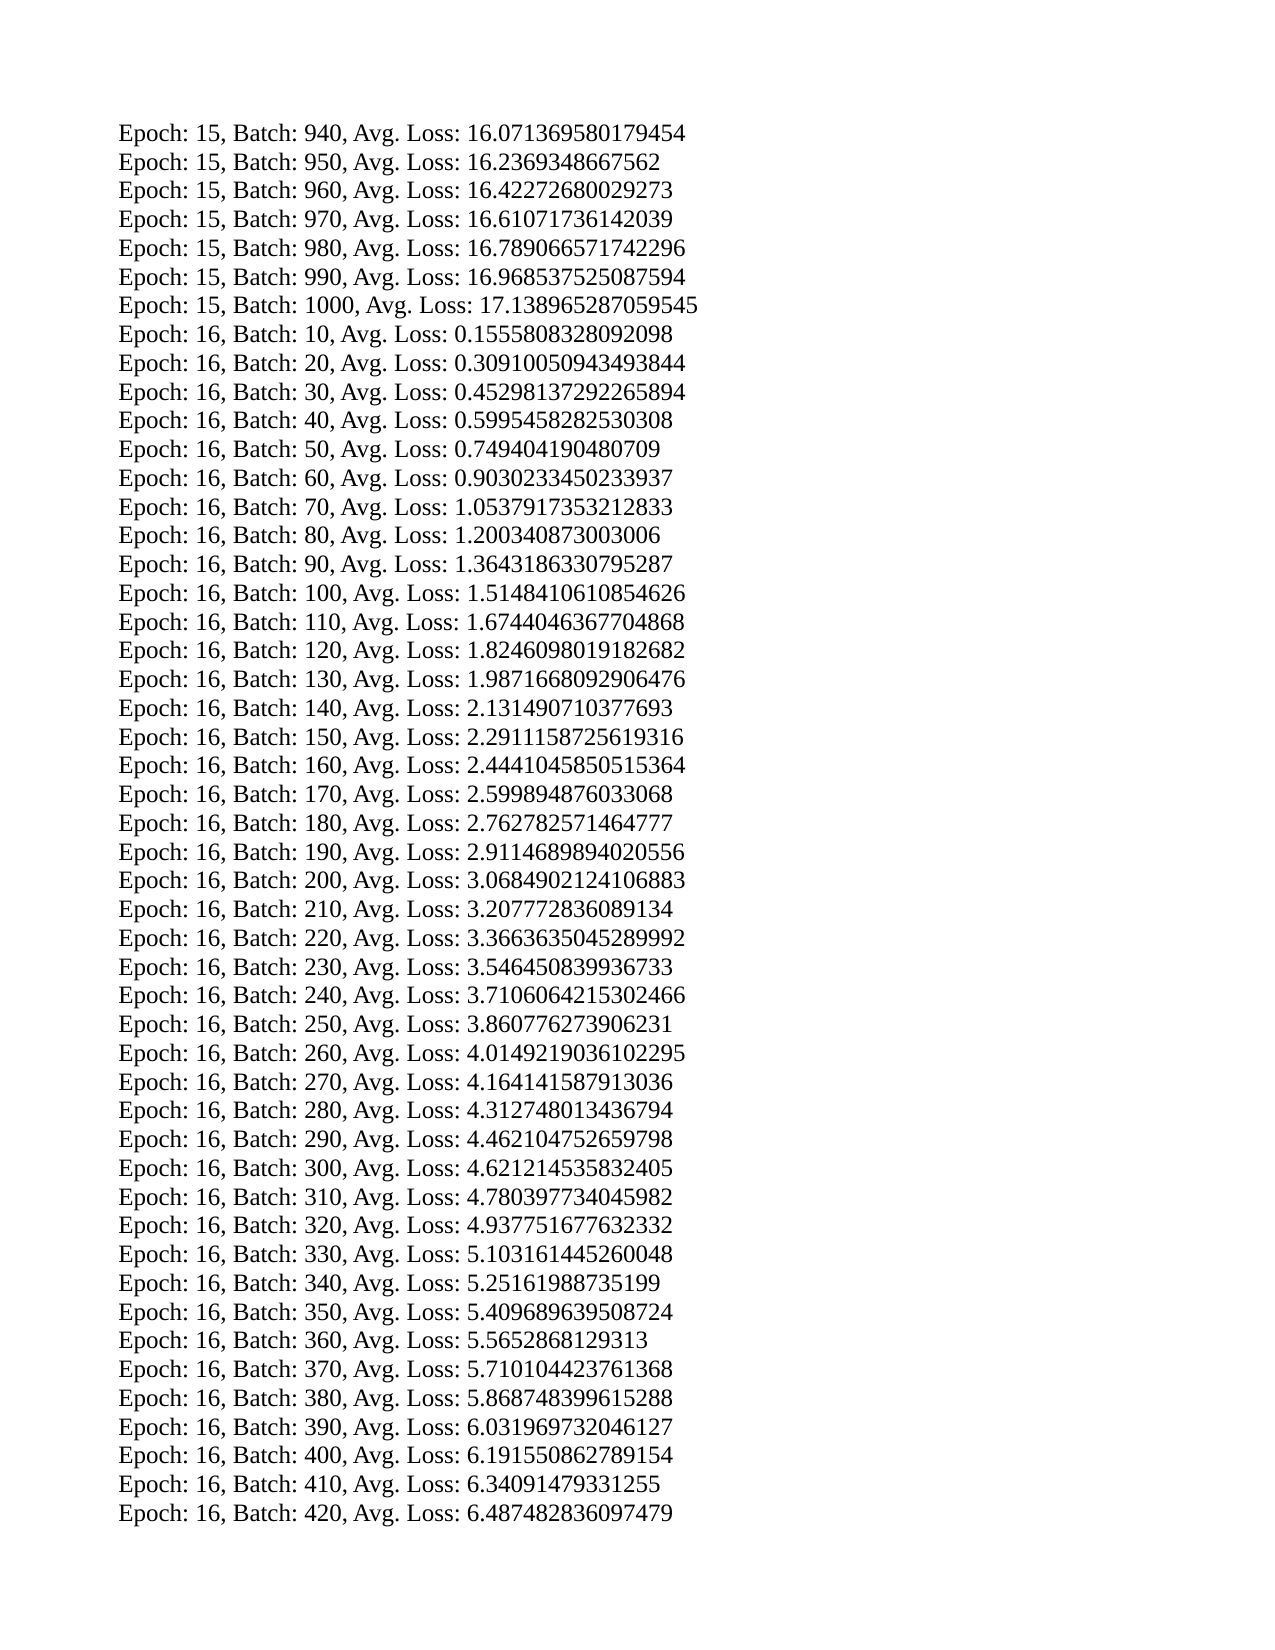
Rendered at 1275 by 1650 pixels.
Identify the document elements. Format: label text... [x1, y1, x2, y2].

text Epoch: 16, Batch: 130, Avg. Loss: 1.9871668092906476 [118, 664, 1157, 693]
text Epoch: 16, Batch: 60, Avg. Loss: 0.9030233450233937 [118, 463, 1157, 492]
text Epoch: 15, Batch: 980, Avg. Loss: 16.789066571742296 [118, 233, 1157, 262]
text Epoch: 16, Batch: 100, Avg. Loss: 1.5148410610854626 [118, 578, 1157, 607]
text Epoch: 16, Batch: 50, Avg. Loss: 0.749404190480709 [118, 434, 1157, 463]
text Epoch: 15, Batch: 1000, Avg. Loss: 17.138965287059545 [118, 291, 1157, 319]
text Epoch: 16, Batch: 230, Avg. Loss: 3.546450839936733 [118, 952, 1157, 981]
text Epoch: 15, Batch: 970, Avg. Loss: 16.61071736142039 [118, 204, 1157, 233]
text Epoch: 16, Batch: 330, Avg. Loss: 5.103161445260048 [118, 1239, 1157, 1268]
text Epoch: 16, Batch: 210, Avg. Loss: 3.207772836089134 [118, 894, 1157, 923]
text Epoch: 16, Batch: 150, Avg. Loss: 2.2911158725619316 [118, 722, 1157, 751]
text Epoch: 16, Batch: 20, Avg. Loss: 0.30910050943493844 [118, 348, 1157, 377]
text Epoch: 16, Batch: 120, Avg. Loss: 1.8246098019182682 [118, 636, 1157, 664]
text Epoch: 16, Batch: 90, Avg. Loss: 1.3643186330795287 [118, 549, 1157, 578]
text Epoch: 15, Batch: 940, Avg. Loss: 16.071369580179454 [118, 118, 1157, 147]
text Epoch: 15, Batch: 960, Avg. Loss: 16.42272680029273 [118, 176, 1157, 204]
text Epoch: 16, Batch: 80, Avg. Loss: 1.200340873003006 [118, 521, 1157, 549]
text Epoch: 16, Batch: 270, Avg. Loss: 4.164141587913036 [118, 1067, 1157, 1096]
text Epoch: 16, Batch: 30, Avg. Loss: 0.45298137292265894 [118, 377, 1157, 406]
text Epoch: 15, Batch: 950, Avg. Loss: 16.2369348667562 [118, 147, 1157, 176]
text Epoch: 16, Batch: 170, Avg. Loss: 2.599894876033068 [118, 779, 1157, 808]
text Epoch: 16, Batch: 290, Avg. Loss: 4.462104752659798 [118, 1124, 1157, 1153]
text Epoch: 16, Batch: 110, Avg. Loss: 1.6744046367704868 [118, 607, 1157, 636]
text Epoch: 16, Batch: 420, Avg. Loss: 6.487482836097479 [118, 1498, 1157, 1527]
text Epoch: 16, Batch: 40, Avg. Loss: 0.5995458282530308 [118, 406, 1157, 434]
text Epoch: 16, Batch: 180, Avg. Loss: 2.762782571464777 [118, 808, 1157, 837]
text Epoch: 16, Batch: 190, Avg. Loss: 2.9114689894020556 [118, 837, 1157, 866]
text Epoch: 16, Batch: 140, Avg. Loss: 2.131490710377693 [118, 693, 1157, 722]
text Epoch: 16, Batch: 410, Avg. Loss: 6.34091479331255 [118, 1469, 1157, 1498]
text Epoch: 16, Batch: 320, Avg. Loss: 4.937751677632332 [118, 1211, 1157, 1239]
text Epoch: 16, Batch: 340, Avg. Loss: 5.25161988735199 [118, 1268, 1157, 1297]
text Epoch: 15, Batch: 990, Avg. Loss: 16.968537525087594 [118, 262, 1157, 291]
text Epoch: 16, Batch: 310, Avg. Loss: 4.780397734045982 [118, 1182, 1157, 1211]
text Epoch: 16, Batch: 240, Avg. Loss: 3.7106064215302466 [118, 981, 1157, 1009]
text Epoch: 16, Batch: 250, Avg. Loss: 3.860776273906231 [118, 1009, 1157, 1038]
text Epoch: 16, Batch: 350, Avg. Loss: 5.409689639508724 [118, 1297, 1157, 1326]
text Epoch: 16, Batch: 200, Avg. Loss: 3.0684902124106883 [118, 866, 1157, 894]
text Epoch: 16, Batch: 360, Avg. Loss: 5.5652868129313 [118, 1326, 1157, 1354]
text Epoch: 16, Batch: 300, Avg. Loss: 4.621214535832405 [118, 1153, 1157, 1182]
text Epoch: 16, Batch: 390, Avg. Loss: 6.031969732046127 [118, 1412, 1157, 1441]
text Epoch: 16, Batch: 280, Avg. Loss: 4.312748013436794 [118, 1096, 1157, 1124]
text Epoch: 16, Batch: 400, Avg. Loss: 6.191550862789154 [118, 1441, 1157, 1469]
text Epoch: 16, Batch: 370, Avg. Loss: 5.710104423761368 [118, 1354, 1157, 1383]
text Epoch: 16, Batch: 70, Avg. Loss: 1.0537917353212833 [118, 492, 1157, 521]
text Epoch: 16, Batch: 160, Avg. Loss: 2.4441045850515364 [118, 751, 1157, 779]
text Epoch: 16, Batch: 260, Avg. Loss: 4.0149219036102295 [118, 1038, 1157, 1067]
text Epoch: 16, Batch: 10, Avg. Loss: 0.1555808328092098 [118, 319, 1157, 348]
text Epoch: 16, Batch: 380, Avg. Loss: 5.868748399615288 [118, 1383, 1157, 1412]
text Epoch: 16, Batch: 220, Avg. Loss: 3.3663635045289992 [118, 923, 1157, 952]
